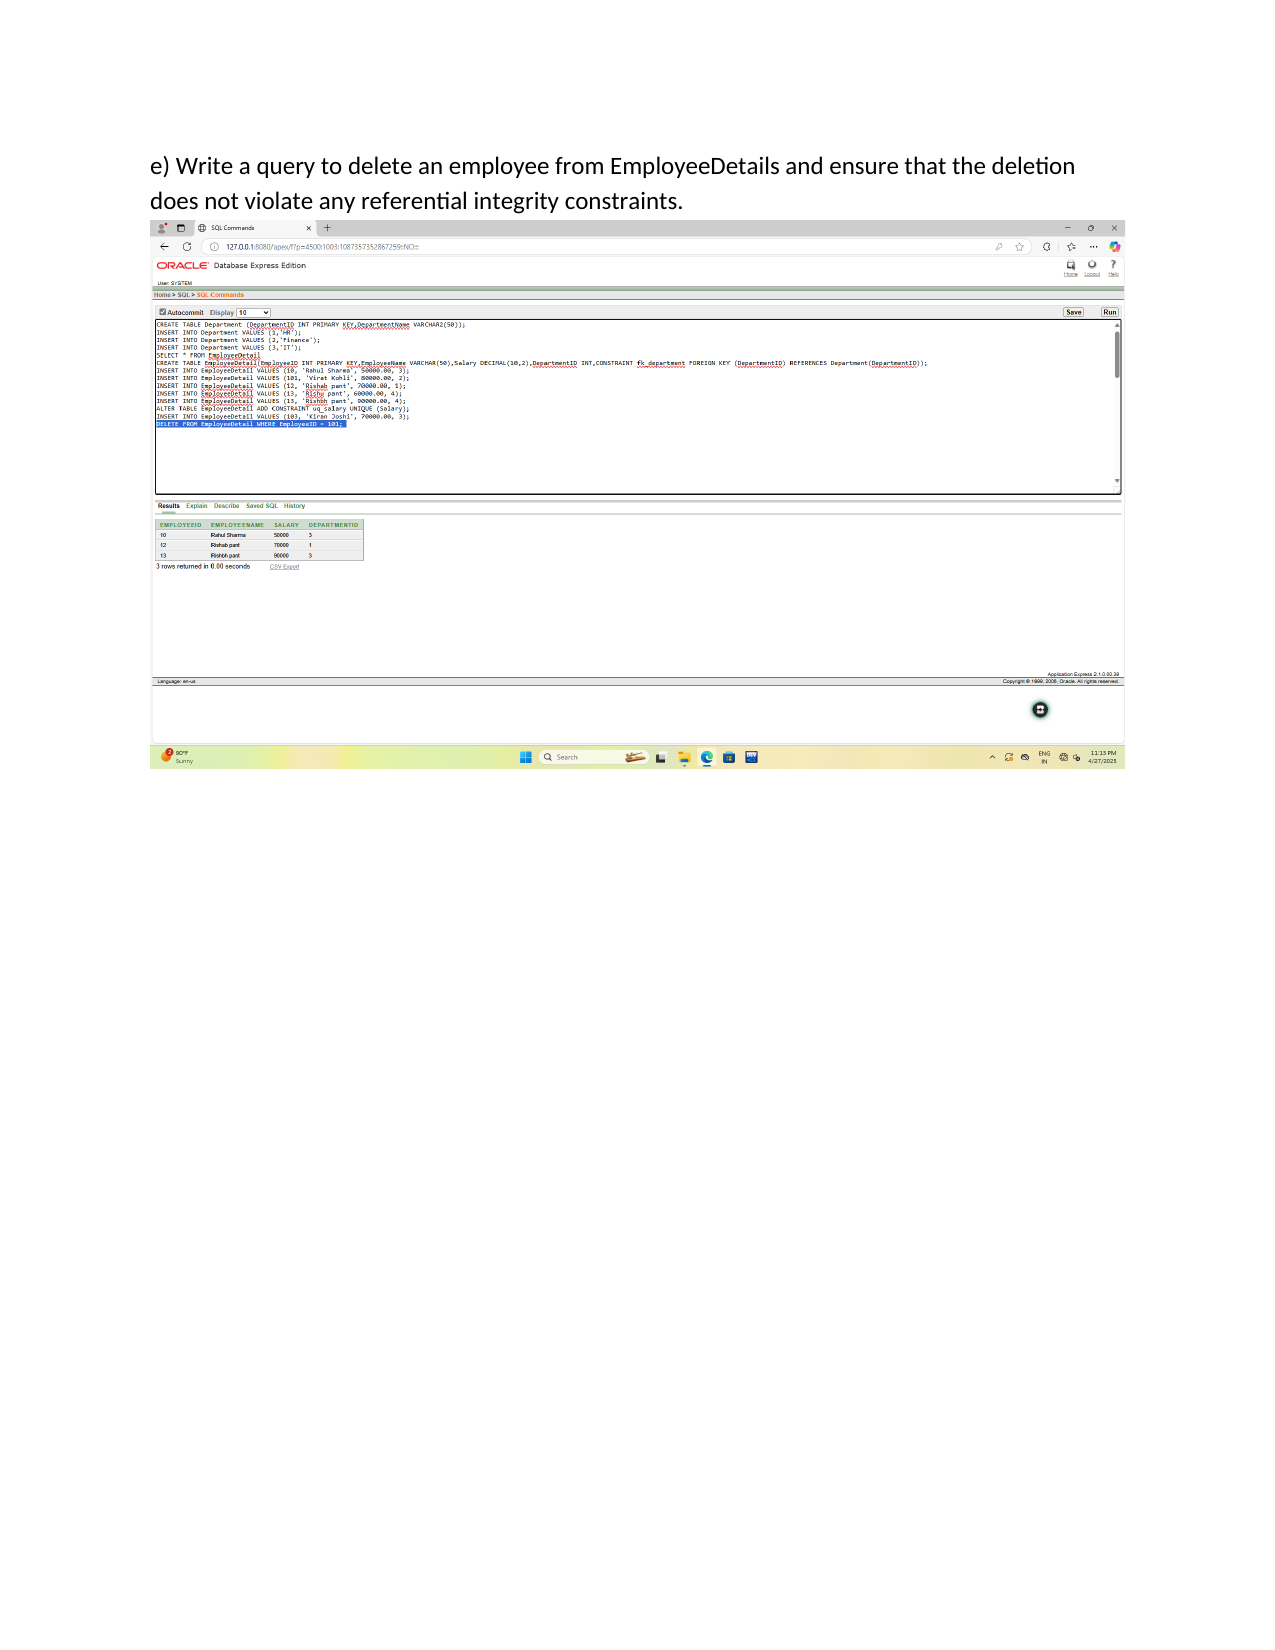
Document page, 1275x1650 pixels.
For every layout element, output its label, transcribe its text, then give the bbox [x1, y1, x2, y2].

text e) Write a query to delete an employee from EmployeeDetails and ensure that the deletion does not violate any referential integrity constraints. [150, 150, 1125, 220]
